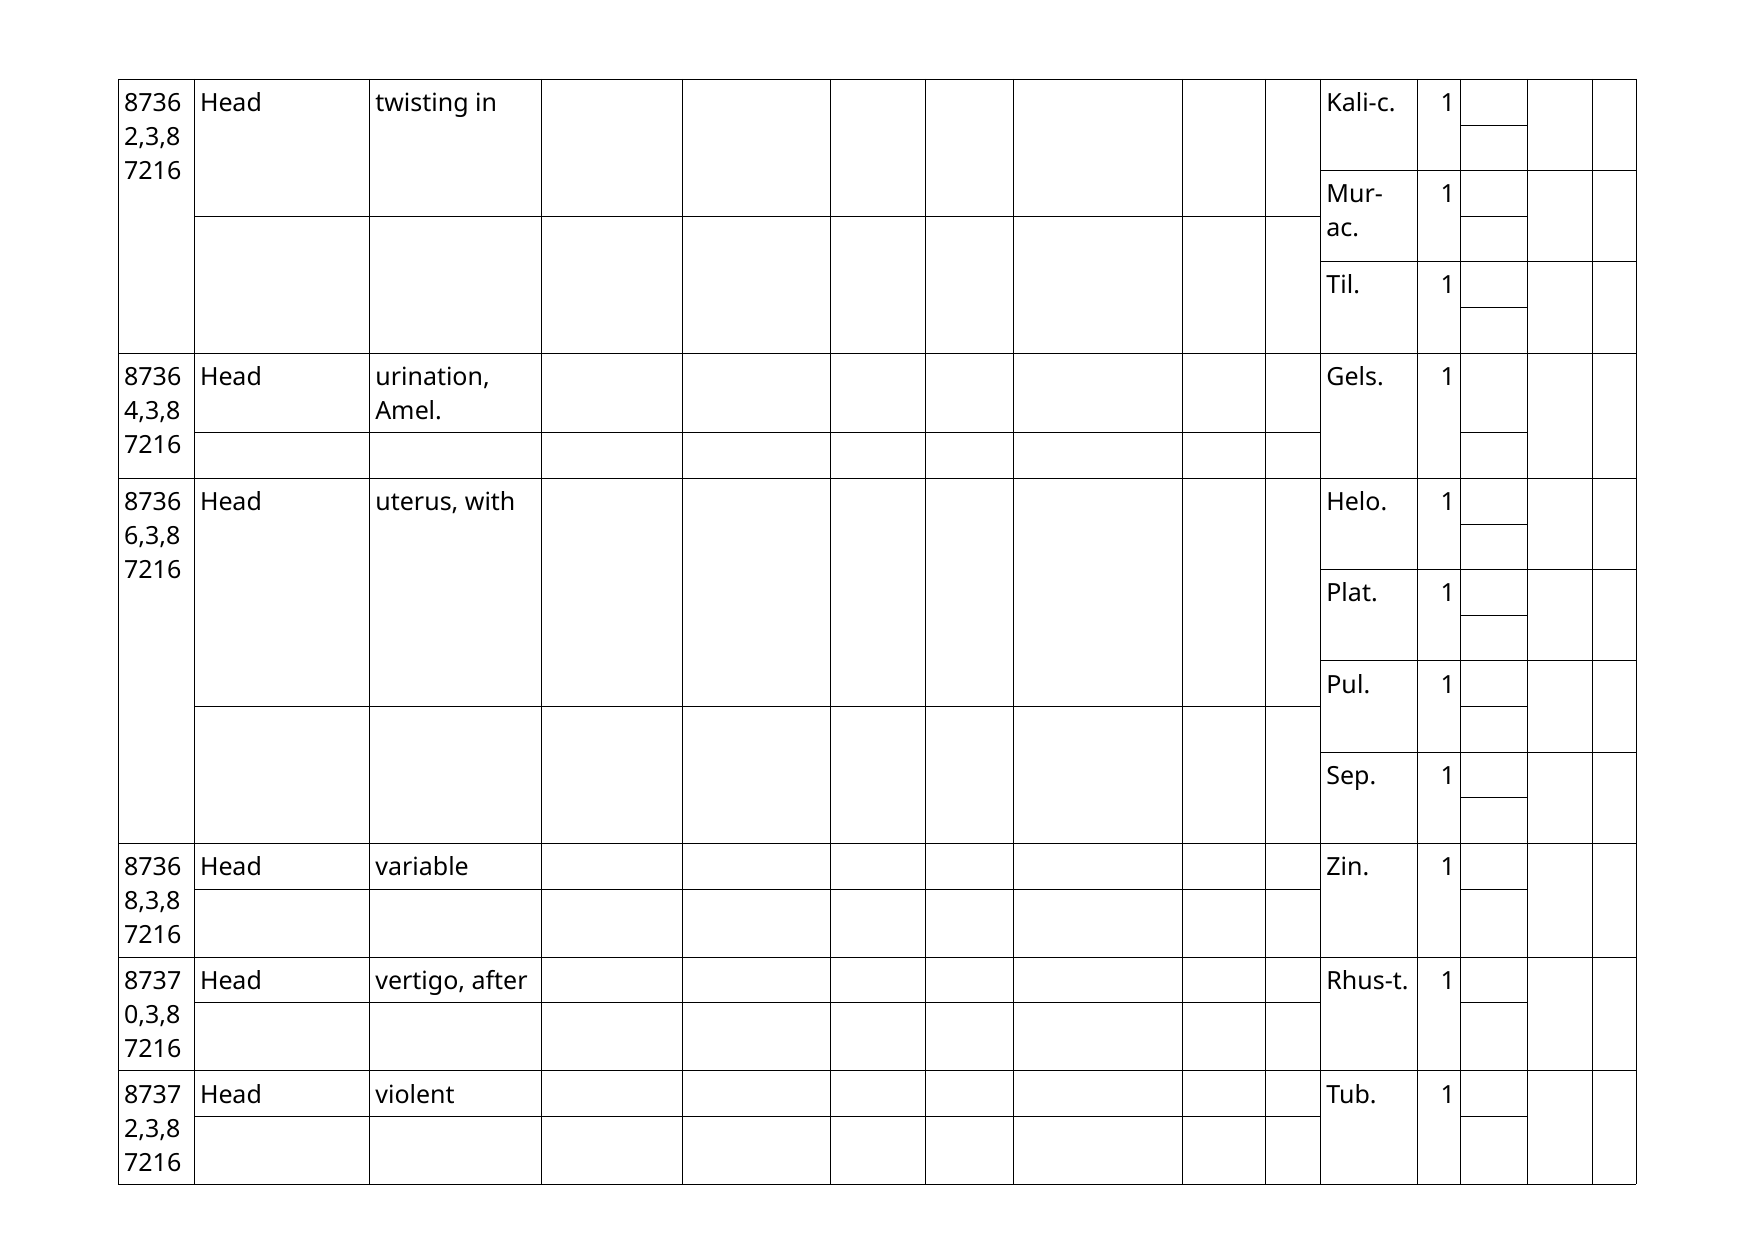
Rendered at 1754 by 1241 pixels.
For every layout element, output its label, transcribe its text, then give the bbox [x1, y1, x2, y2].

table_cell [831, 354, 925, 432]
table_cell Zin. [1321, 844, 1417, 957]
table_cell [1461, 433, 1527, 478]
table_cell [926, 433, 1013, 478]
table_cell [926, 80, 1013, 216]
table_cell 87372,3,87216 [119, 1071, 194, 1184]
table_cell [926, 844, 1013, 888]
table_cell 1 [1418, 1071, 1460, 1184]
table_cell [1183, 433, 1265, 478]
table_cell [831, 844, 925, 888]
table_cell 87370,3,87216 [119, 958, 194, 1070]
table_cell [1266, 433, 1320, 478]
table_cell [683, 958, 830, 1002]
table_cell [683, 1117, 830, 1184]
table_cell [926, 1003, 1013, 1070]
table_cell [831, 479, 925, 706]
table_cell twisting in [370, 80, 541, 216]
table_cell 1 [1418, 80, 1460, 170]
table_cell [542, 80, 682, 216]
table_cell [1461, 308, 1527, 353]
table_cell [195, 707, 369, 843]
table_cell [683, 433, 830, 478]
table_cell [1183, 1003, 1265, 1070]
table_cell [831, 1003, 925, 1070]
table_cell [926, 707, 1013, 843]
table_cell [1461, 262, 1527, 307]
table_cell [1461, 1071, 1527, 1116]
table_cell [195, 217, 369, 353]
table_cell Head [195, 80, 369, 216]
table_cell [1266, 1117, 1320, 1184]
table_cell Head [195, 354, 369, 432]
table_cell [1183, 958, 1265, 1002]
table_cell [542, 1003, 682, 1070]
table_cell [831, 1071, 925, 1116]
table_cell [683, 479, 830, 706]
table_cell [1461, 479, 1527, 523]
table_cell [1014, 433, 1182, 478]
table_cell [1461, 217, 1527, 261]
table_cell [926, 354, 1013, 432]
table_cell [1266, 217, 1320, 353]
table_cell 1 [1418, 753, 1460, 843]
table_cell [1461, 798, 1527, 843]
table_cell [370, 707, 541, 843]
table_cell Helo. [1321, 479, 1417, 569]
table_cell [542, 354, 682, 432]
table_cell violent [370, 1071, 541, 1116]
table_cell [1461, 570, 1527, 615]
table_cell [1593, 1071, 1636, 1184]
table_cell [1528, 753, 1592, 843]
table_cell [1014, 1117, 1182, 1184]
table_cell 1 [1418, 570, 1460, 660]
table_cell [542, 1071, 682, 1116]
table_cell [542, 433, 682, 478]
table_cell [1461, 844, 1527, 888]
table_cell Sep. [1321, 753, 1417, 843]
table_cell Gels. [1321, 354, 1417, 478]
table_cell [683, 1003, 830, 1070]
table_cell 1 [1418, 171, 1460, 261]
table_cell [683, 890, 830, 957]
table_cell Head [195, 958, 369, 1002]
table_cell [1266, 890, 1320, 957]
table_cell [831, 433, 925, 478]
table_cell [1461, 753, 1527, 797]
table_cell [1266, 1003, 1320, 1070]
table_cell [370, 433, 541, 478]
table_cell [1014, 958, 1182, 1002]
table_cell Tub. [1321, 1071, 1417, 1184]
table_cell [1266, 479, 1320, 706]
table_cell [1014, 844, 1182, 888]
table_cell [926, 1071, 1013, 1116]
table_cell 87364,3,87216 [119, 354, 194, 478]
table_cell Kali-c. [1321, 80, 1417, 170]
table_cell [370, 217, 541, 353]
table_cell [195, 1117, 369, 1184]
table_cell [1528, 1071, 1592, 1184]
table_cell 87366,3,87216 [119, 479, 194, 843]
table_cell [1528, 479, 1592, 569]
table_cell [1014, 80, 1182, 216]
table_cell [1528, 570, 1592, 660]
table_cell 87362,3,87216 [119, 80, 194, 353]
table_cell [1528, 171, 1592, 261]
table_cell [683, 354, 830, 432]
table_cell [1183, 354, 1265, 432]
table_cell [831, 890, 925, 957]
table_cell [1014, 1003, 1182, 1070]
table_cell [831, 217, 925, 353]
table_cell [1593, 570, 1636, 660]
table_cell [1528, 80, 1592, 170]
table_cell [542, 479, 682, 706]
table_cell [926, 890, 1013, 957]
table_cell [683, 844, 830, 888]
table_cell [1266, 1071, 1320, 1116]
table_cell 1 [1418, 661, 1460, 752]
table_cell [1461, 707, 1527, 752]
table_cell [1528, 844, 1592, 957]
table_cell [195, 890, 369, 957]
table_cell [1183, 707, 1265, 843]
table_cell [1183, 479, 1265, 706]
table_cell [683, 1071, 830, 1116]
table_cell [683, 707, 830, 843]
table_cell [1183, 1071, 1265, 1116]
table_cell [1461, 890, 1527, 957]
table_cell [1593, 844, 1636, 957]
table_cell 87368,3,87216 [119, 844, 194, 957]
table_cell [926, 958, 1013, 1002]
table_cell 1 [1418, 262, 1460, 353]
table_cell [1593, 262, 1636, 353]
table_cell Plat. [1321, 570, 1417, 660]
table_cell [683, 80, 830, 216]
table_cell [831, 1117, 925, 1184]
table_cell 1 [1418, 958, 1460, 1070]
table_cell [1461, 171, 1527, 216]
table_cell [1528, 262, 1592, 353]
table_cell [370, 890, 541, 957]
table_cell [1183, 844, 1265, 888]
table_cell [1014, 890, 1182, 957]
table_cell Pul. [1321, 661, 1417, 752]
table_cell [1266, 844, 1320, 888]
table_cell [1183, 1117, 1265, 1184]
table_cell 1 [1418, 354, 1460, 478]
table_cell [926, 1117, 1013, 1184]
table_cell [1593, 958, 1636, 1070]
table_cell [1183, 80, 1265, 216]
table_cell Head [195, 844, 369, 888]
table_cell [1593, 479, 1636, 569]
table_cell [542, 217, 682, 353]
table_cell [370, 1003, 541, 1070]
table_cell [1593, 661, 1636, 752]
table_cell [1528, 958, 1592, 1070]
table_cell [1266, 80, 1320, 216]
table_cell [1461, 616, 1527, 660]
table_cell [926, 217, 1013, 353]
table_cell [1183, 217, 1265, 353]
table_cell [1014, 354, 1182, 432]
table_cell [370, 1117, 541, 1184]
table_cell [1461, 1003, 1527, 1070]
table_cell [195, 433, 369, 478]
table_cell [1461, 354, 1527, 432]
table_cell [195, 1003, 369, 1070]
table_cell [683, 217, 830, 353]
table_cell [1266, 958, 1320, 1002]
table_cell [1593, 354, 1636, 478]
table_cell Head [195, 1071, 369, 1116]
table_cell [926, 479, 1013, 706]
table_cell Til. [1321, 262, 1417, 353]
table_cell [1014, 707, 1182, 843]
table_cell [1461, 1117, 1527, 1184]
table_cell [1593, 80, 1636, 170]
table_cell [831, 707, 925, 843]
table_cell [542, 707, 682, 843]
table_cell vertigo, after [370, 958, 541, 1002]
table_cell [1528, 661, 1592, 752]
table_cell Rhus-t. [1321, 958, 1417, 1070]
table_cell [542, 844, 682, 888]
table_cell [1014, 217, 1182, 353]
table_cell [1593, 171, 1636, 261]
table_cell [1461, 525, 1527, 569]
table_cell [542, 890, 682, 957]
table_cell [1183, 890, 1265, 957]
table_cell variable [370, 844, 541, 888]
table_cell [1461, 661, 1527, 706]
table_cell 1 [1418, 844, 1460, 957]
table_cell [542, 958, 682, 1002]
table_cell [542, 1117, 682, 1184]
table_cell Mur-ac. [1321, 171, 1417, 261]
table_cell Head [195, 479, 369, 706]
table_cell [1014, 479, 1182, 706]
table_cell [1461, 80, 1527, 124]
table_cell [1014, 1071, 1182, 1116]
table_cell [1528, 354, 1592, 478]
table_cell 1 [1418, 479, 1460, 569]
table_cell [831, 80, 925, 216]
table_cell [831, 958, 925, 1002]
table_cell uterus, with [370, 479, 541, 706]
table_cell urination, Amel. [370, 354, 541, 432]
table_cell [1461, 958, 1527, 1002]
table_cell [1266, 707, 1320, 843]
table_cell [1461, 126, 1527, 170]
table_cell [1266, 354, 1320, 432]
table_cell [1593, 753, 1636, 843]
